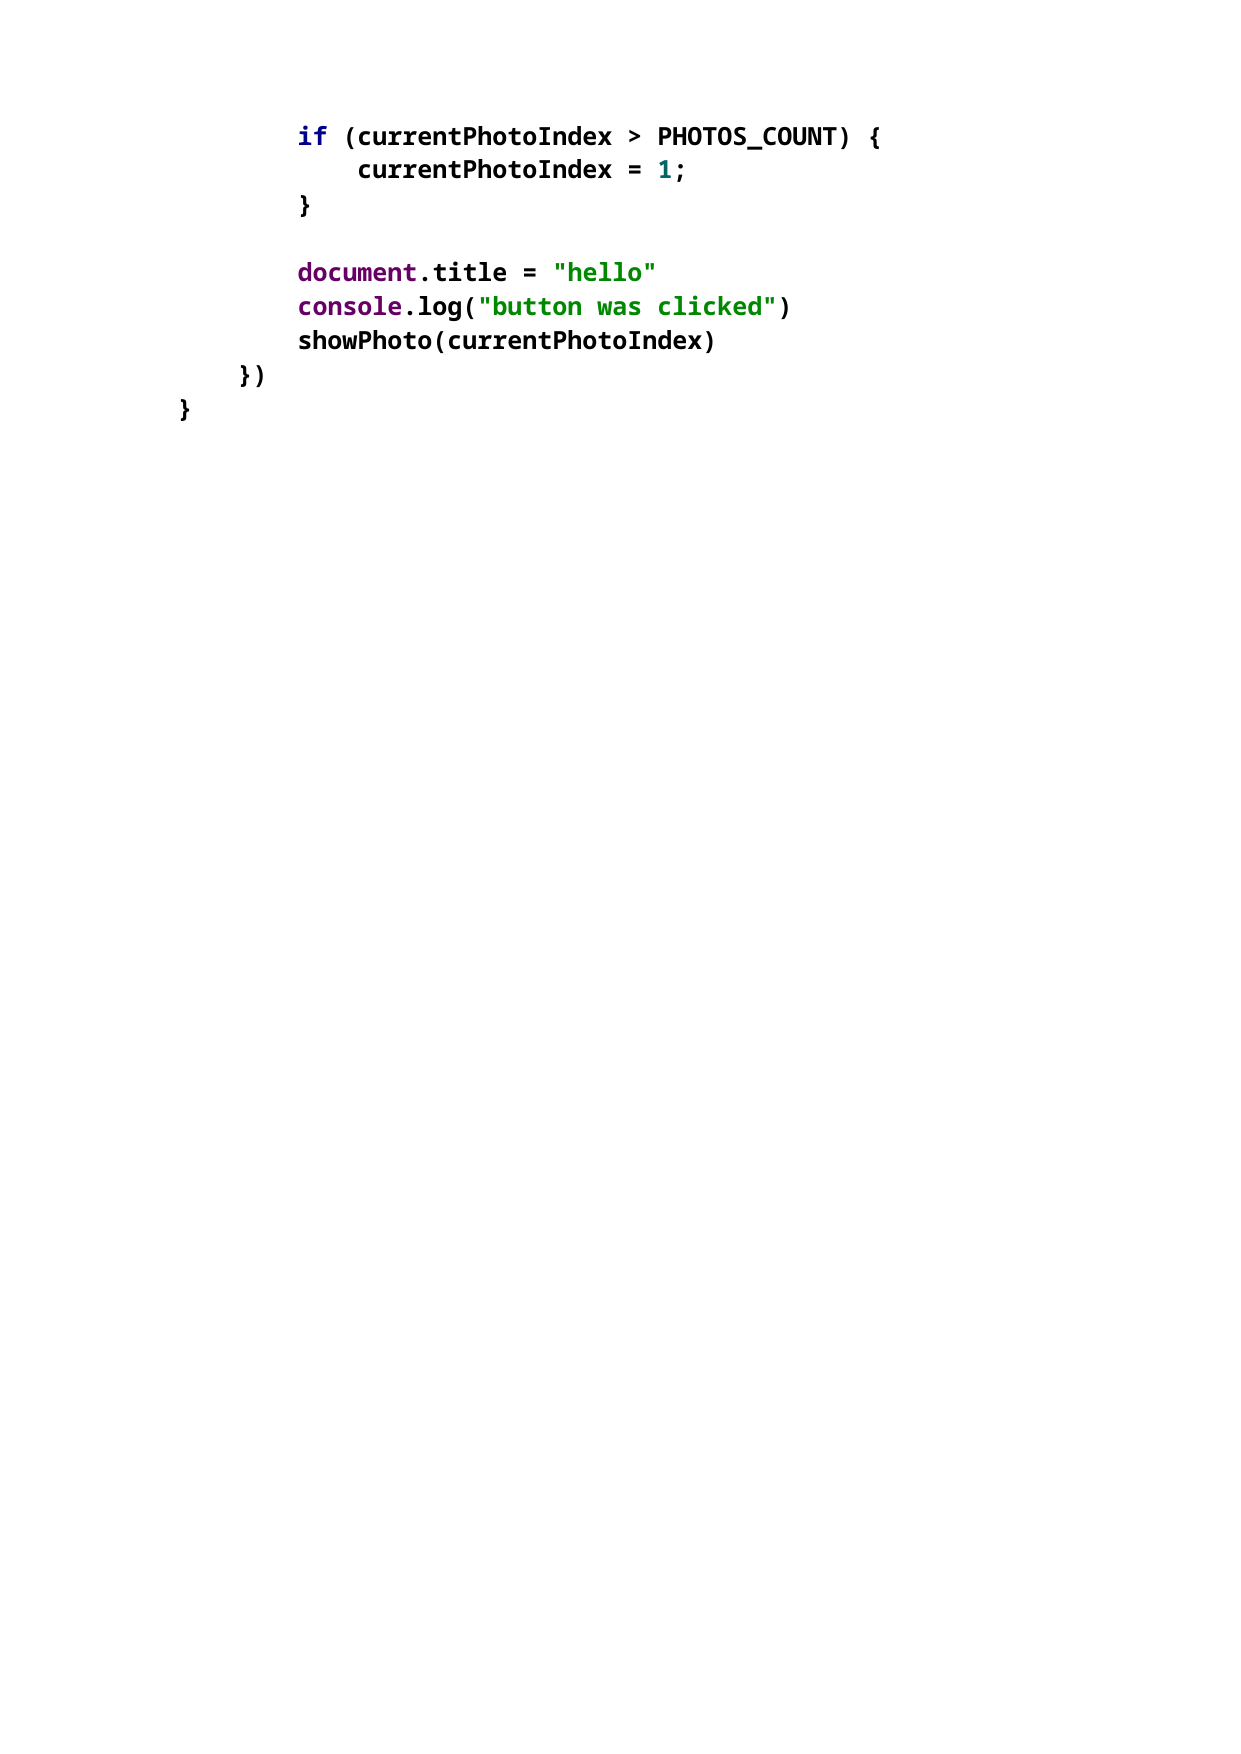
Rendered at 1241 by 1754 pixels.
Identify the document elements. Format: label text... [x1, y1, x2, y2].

text } [177, 391, 1152, 425]
text console.log("button was clicked") [177, 288, 1152, 322]
text }) [177, 357, 1152, 391]
text showPhoto(currentPhotoIndex) [177, 322, 1152, 357]
text if (currentPhotoIndex > PHOTOS_COUNT) { [177, 118, 1152, 152]
text } [177, 186, 1152, 220]
text currentPhotoIndex = 1; [177, 152, 1152, 186]
text document.title = "hello" [177, 254, 1152, 288]
